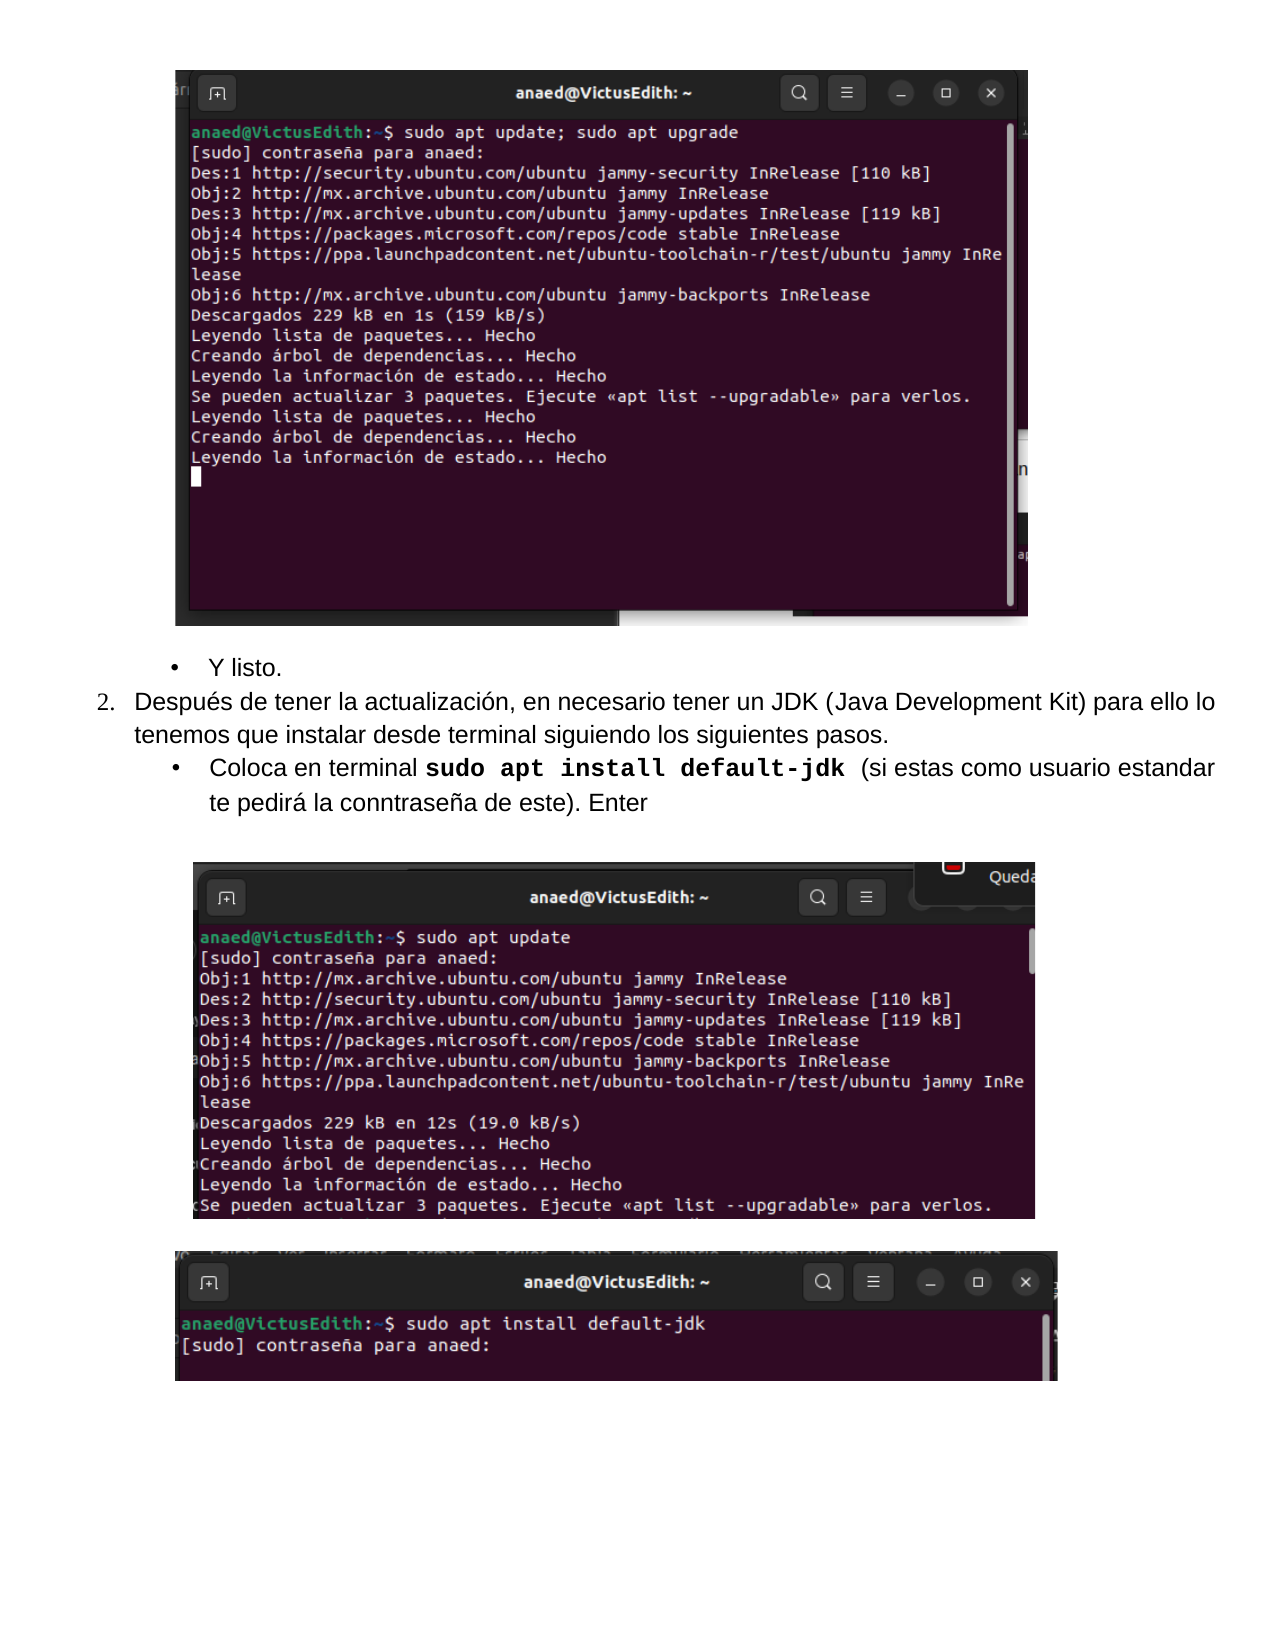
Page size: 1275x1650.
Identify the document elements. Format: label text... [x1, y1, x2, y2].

picture [193, 862, 1035, 1219]
list Y listo. [170, 653, 1216, 682]
list Coloca en terminal sudo apt install default-jdk (si estas como usuario estandar te pedirá la conntraseña de este). Enter [172, 753, 1216, 817]
list Después de tener la actualización, en necesario tener un JDK (Java Development Kit) para ello lo tenemos que instalar desde terminal siguiendo los siguientes pasos. [97, 687, 1216, 748]
picture [175, 1251, 1058, 1381]
picture [175, 70, 1028, 626]
